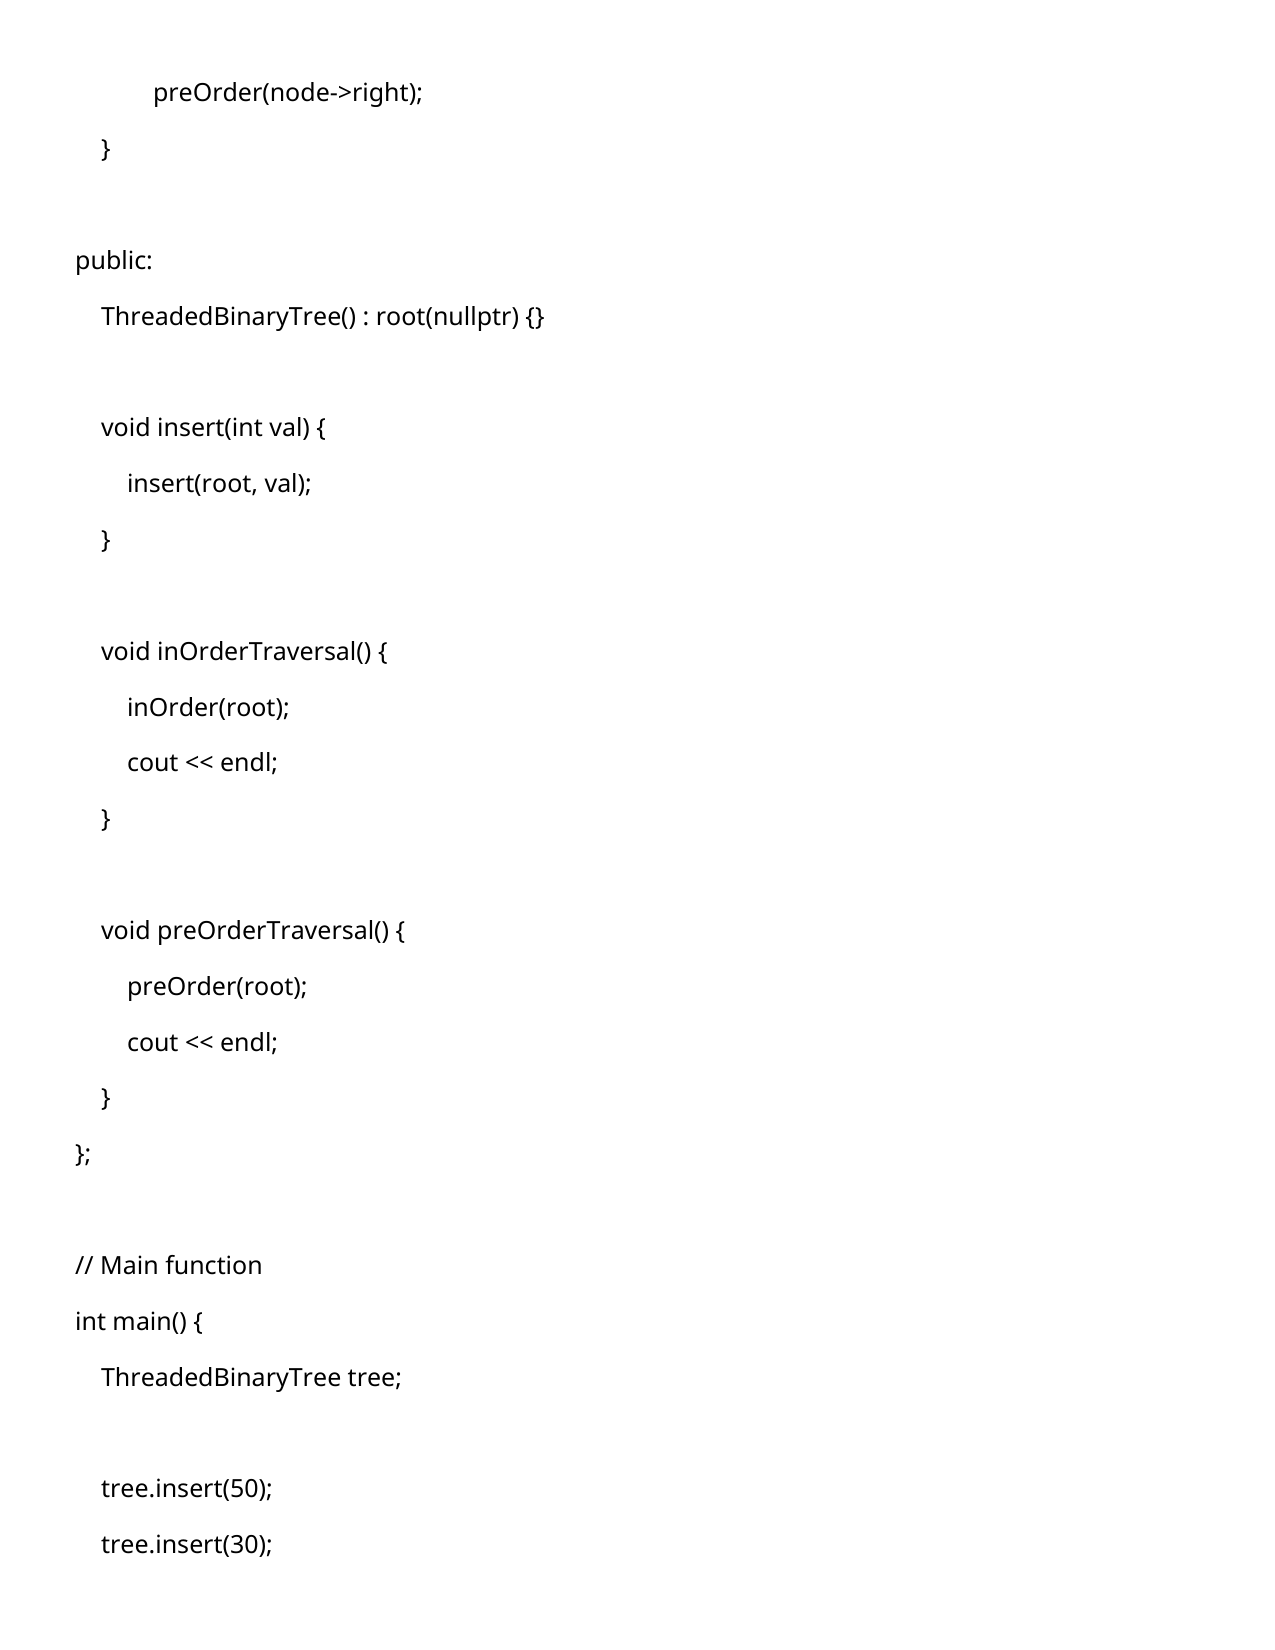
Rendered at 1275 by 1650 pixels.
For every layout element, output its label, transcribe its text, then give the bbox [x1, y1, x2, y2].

text insert(root, val); [75, 466, 1200, 500]
text cout << endl; [75, 745, 1200, 779]
text public: [75, 242, 1200, 277]
text }; [75, 1136, 1200, 1170]
text preOrder(root); [75, 968, 1200, 1002]
text inOrder(root); [75, 689, 1200, 723]
text void insert(int val) { [75, 410, 1200, 444]
text cout << endl; [75, 1024, 1200, 1058]
text } [75, 1080, 1200, 1114]
text int main() { [75, 1303, 1200, 1337]
text void preOrderTraversal() { [75, 912, 1200, 947]
text void inOrderTraversal() { [75, 633, 1200, 667]
text ThreadedBinaryTree tree; [75, 1359, 1200, 1393]
text } [75, 131, 1200, 165]
text tree.insert(50); [75, 1471, 1200, 1505]
text preOrder(node->right); [75, 75, 1200, 109]
text // Main function [75, 1247, 1200, 1282]
text } [75, 522, 1200, 556]
text } [75, 801, 1200, 835]
text ThreadedBinaryTree() : root(nullptr) {} [75, 298, 1200, 332]
text tree.insert(30); [75, 1527, 1200, 1561]
